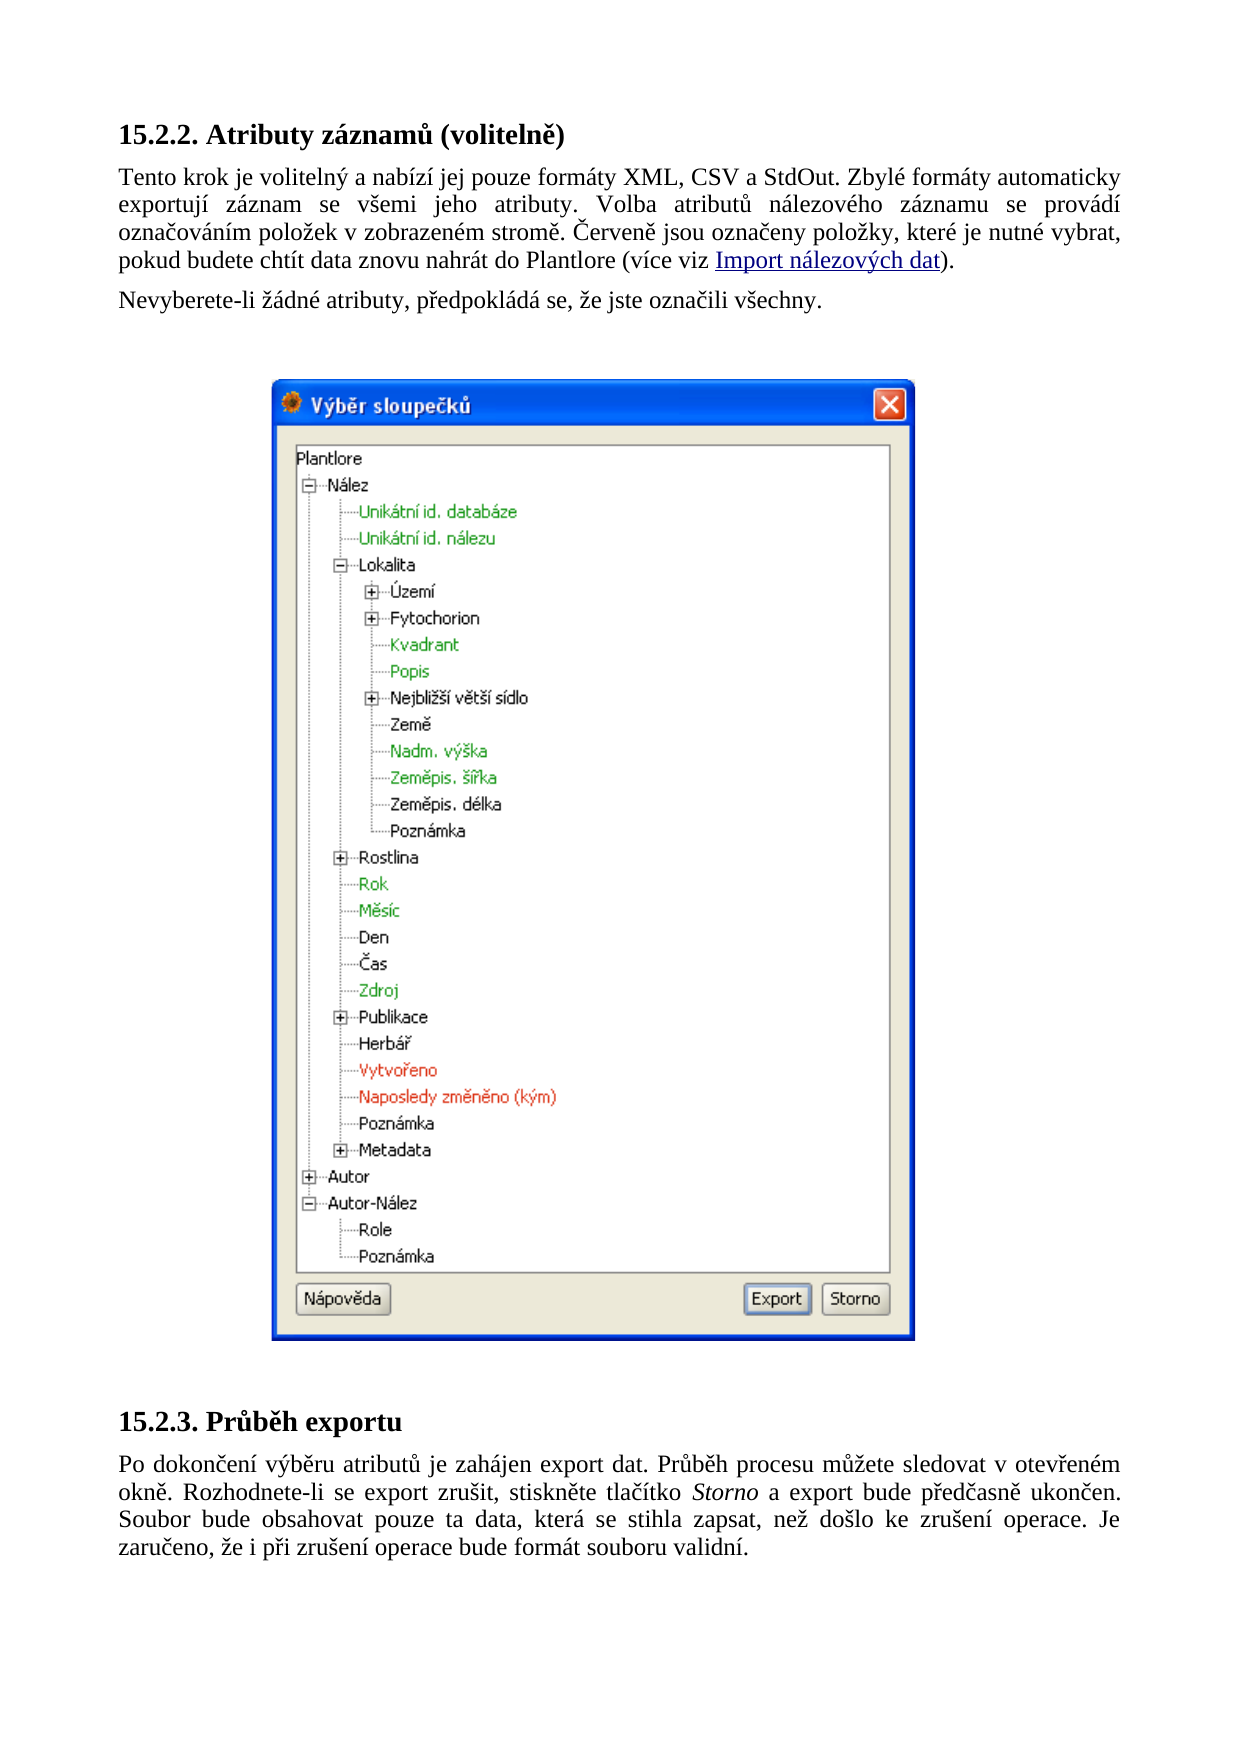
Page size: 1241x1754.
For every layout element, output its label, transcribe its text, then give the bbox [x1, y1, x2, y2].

subtitle 15.2.2. Atributy záznamů (volitelně) [118, 118, 1122, 150]
subtitle 15.2.3. Průběh exportu [118, 1405, 1122, 1438]
text Po dokončení výběru atributů je zahájen export dat. Průběh procesu můžete sledovat v otevřeném okně. Rozhodnete-li se export zrušit, stiskněte tlačítko Storno a export bude předčasně ukončen. Soubor bude obsahovat pouze ta data, která se stihla zapsat, než došlo ke zrušení operace. Je zaručeno, že i při zrušení operace bude formát souboru validní. [118, 1450, 1122, 1561]
text Nevyberete-li žádné atributy, předpokládá se, že jste označili všechny. [118, 286, 1122, 314]
picture [271, 379, 916, 1341]
text Tento krok je volitelný a nabízí jej pouze formáty XML, CSV a StdOut. Zbylé formáty automaticky exportují záznam se všemi jeho atributy. Volba atributů nálezového záznamu se provádí označováním položek v zobrazeném stromě. Červeně jsou označeny položky, které je nutné vybrat, pokud budete chtít data znovu nahrát do Plantlore (více viz Import nálezových dat). [118, 163, 1122, 274]
